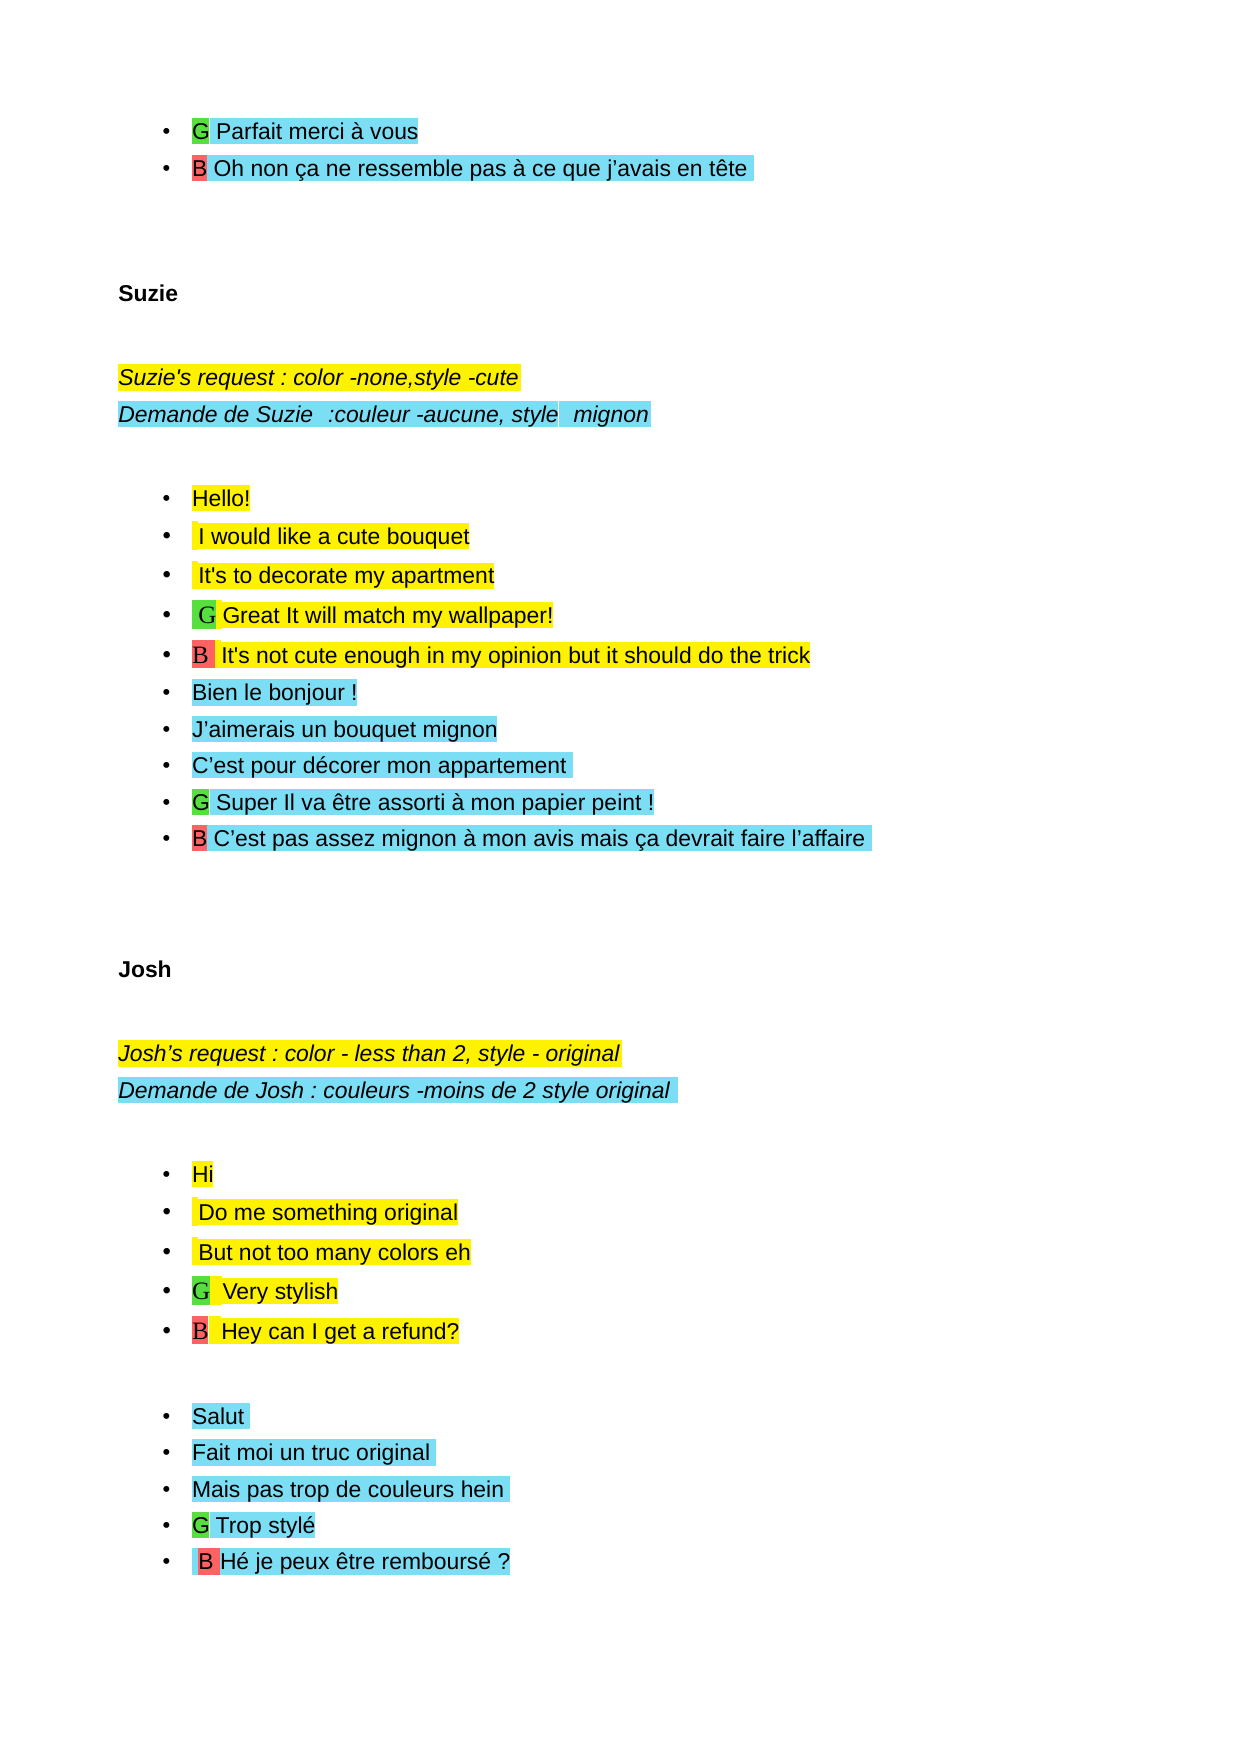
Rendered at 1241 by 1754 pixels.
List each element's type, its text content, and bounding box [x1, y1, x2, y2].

list B Hey can I get a refund? [162, 1316, 1122, 1344]
list B Hé je peux être remboursé ? [162, 1548, 1122, 1575]
text Suzie's request : color -none,style -cute [118, 364, 1122, 391]
text Josh [118, 956, 1122, 983]
list Bien le bonjour ! [162, 679, 1122, 706]
list G Parfait merci à vous [162, 118, 1122, 144]
list G Great It will match my wallpaper! [162, 600, 1122, 629]
text Demande de Josh : couleurs -moins de 2 style original [118, 1077, 1122, 1103]
list B Oh non ça ne ressemble pas à ce que j’avais en tête [162, 154, 1122, 181]
list Fait moi un truc original [162, 1439, 1122, 1466]
list J’aimerais un bouquet mignon [162, 716, 1122, 742]
text Demande de Suzie :couleur -aucune, style mignon [118, 401, 1122, 427]
list Hi [162, 1161, 1122, 1187]
list Do me something original [162, 1197, 1122, 1226]
list It's to decorate my apartment [162, 561, 1122, 589]
list Mais pas trop de couleurs hein [162, 1476, 1122, 1502]
list G Trop stylé [162, 1512, 1122, 1538]
text Suzie [118, 280, 1122, 307]
list But not too many colors eh [162, 1237, 1122, 1265]
text Josh’s request : color - less than 2, style - original [118, 1040, 1122, 1067]
list B C’est pas assez mignon à mon avis mais ça devrait faire l’affaire [162, 825, 1122, 851]
list I would like a cute bouquet [162, 521, 1122, 550]
list Salut [162, 1403, 1122, 1429]
list G Very stylish [162, 1276, 1122, 1305]
list G Super Il va être assorti à mon papier peint ! [162, 788, 1122, 815]
list Hello! [162, 485, 1122, 511]
list B It's not cute enough in my opinion but it should do the trick [162, 640, 1122, 668]
list C’est pour décorer mon appartement [162, 752, 1122, 778]
